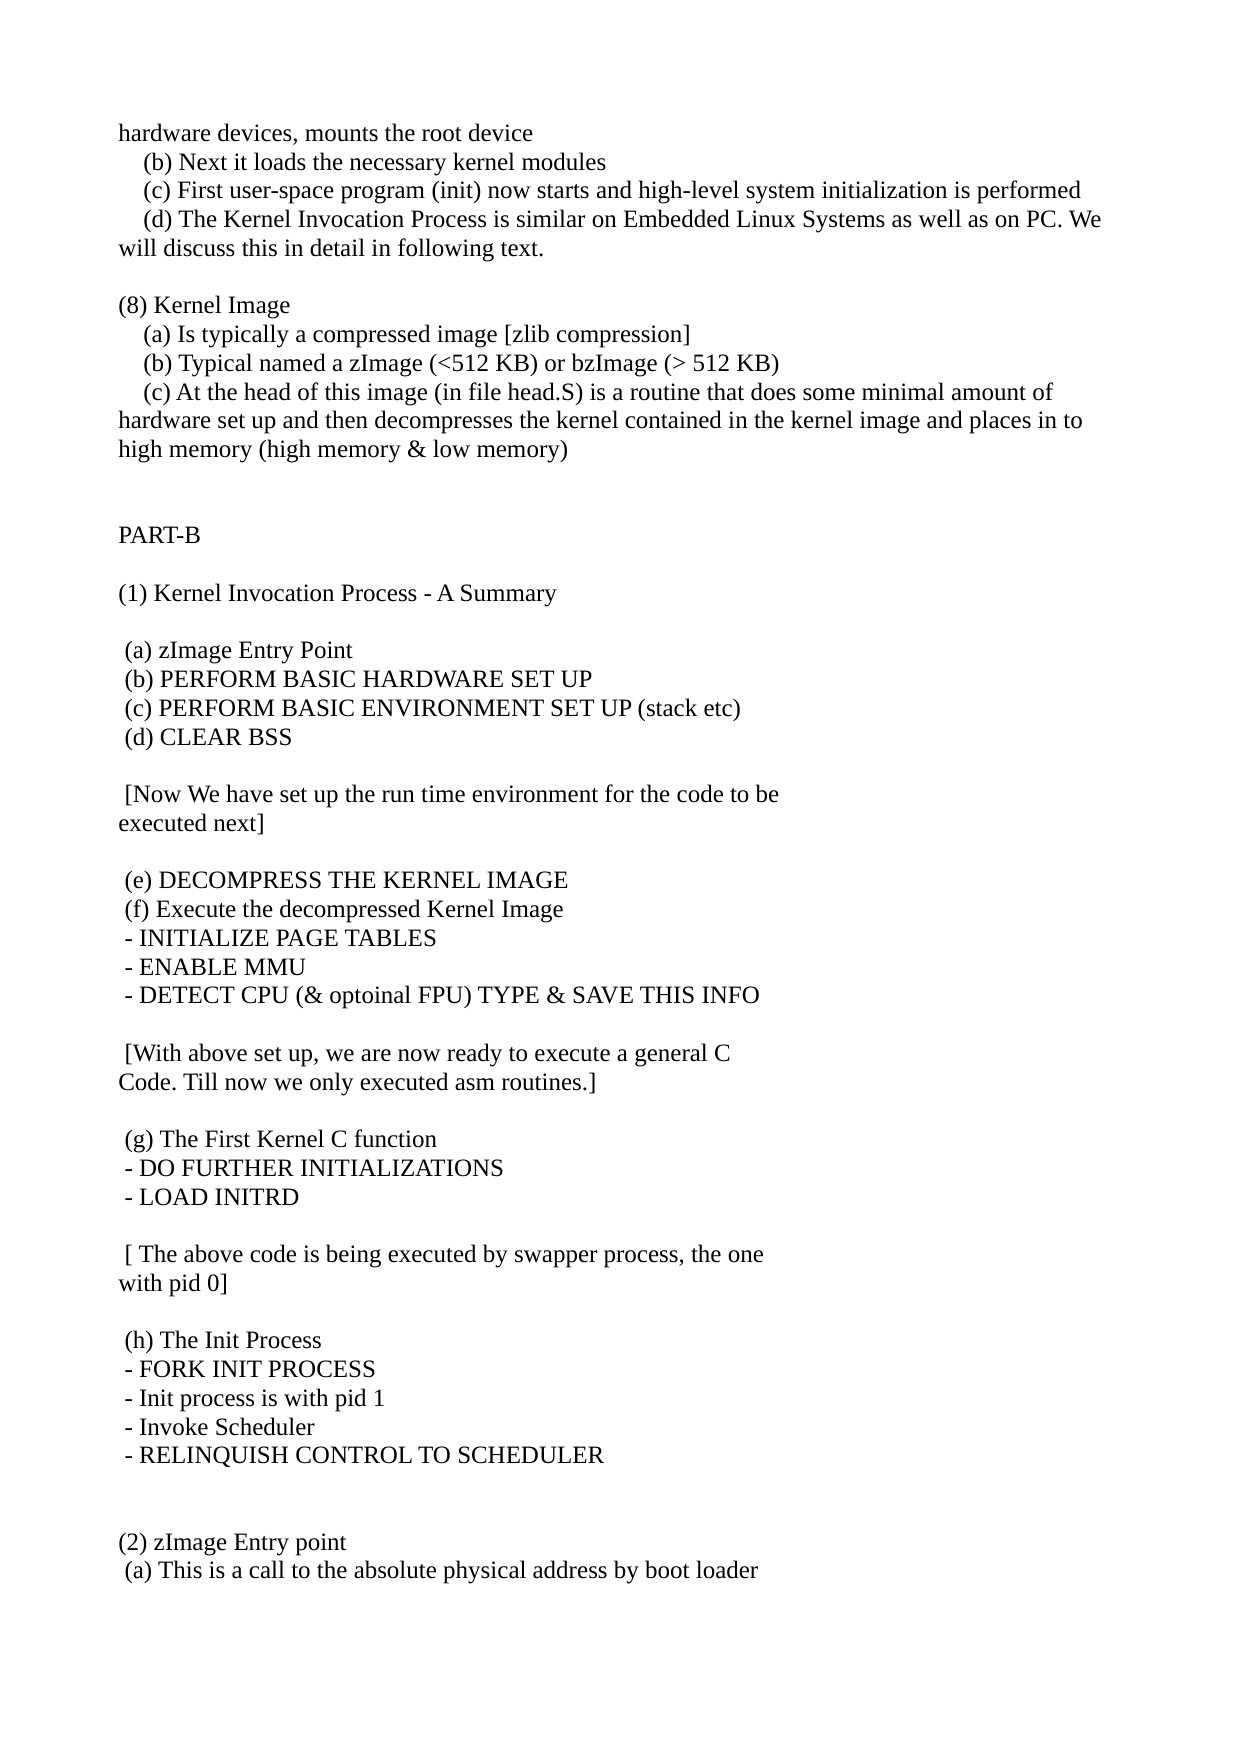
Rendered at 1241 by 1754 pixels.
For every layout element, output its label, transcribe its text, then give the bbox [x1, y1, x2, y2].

text hardware devices, mounts the root device (b) Next it loads the necessary kernel modules (c) First user-space program (init) now starts and high-level system initialization is performed (d) The Kernel Invocation Process is similar on Embedded Linux Systems as well as on PC. We will discuss this in detail in following text. (8) Kernel Image (a) Is typically a compressed image [zlib compression] (b) Typical named a zImage (<512 KB) or bzImage (> 512 KB) (c) At the head of this image (in file head.S) is a routine that does some minimal amount of hardware set up and then decompresses the kernel contained in the kernel image and places in to high memory (high memory & low memory) [118, 118, 1122, 463]
text PART-B [118, 521, 1122, 549]
text (1) Kernel Invocation Process - A Summary (a) zImage Entry Point (b) PERFORM BASIC HARDWARE SET UP (c) PERFORM BASIC ENVIRONMENT SET UP (stack etc) (d) CLEAR BSS [Now We have set up the run time environment for the code to be executed next] (e) DECOMPRESS THE KERNEL IMAGE (f) Execute the decompressed Kernel Image - INITIALIZE PAGE TABLES - ENABLE MMU - DETECT CPU (& optoinal FPU) TYPE & SAVE THIS INFO [With above set up, we are now ready to execute a general C Code. Till now we only executed asm routines.] (g) The First Kernel C function - DO FURTHER INITIALIZATIONS - LOAD INITRD [ The above code is being executed by swapper process, the one with pid 0] (h) The Init Process - FORK INIT PROCESS - Init process is with pid 1 - Invoke Scheduler - RELINQUISH CONTROL TO SCHEDULER (2) zImage Entry point (a) This is a call to the absolute physical address by boot loader [118, 578, 1122, 1613]
